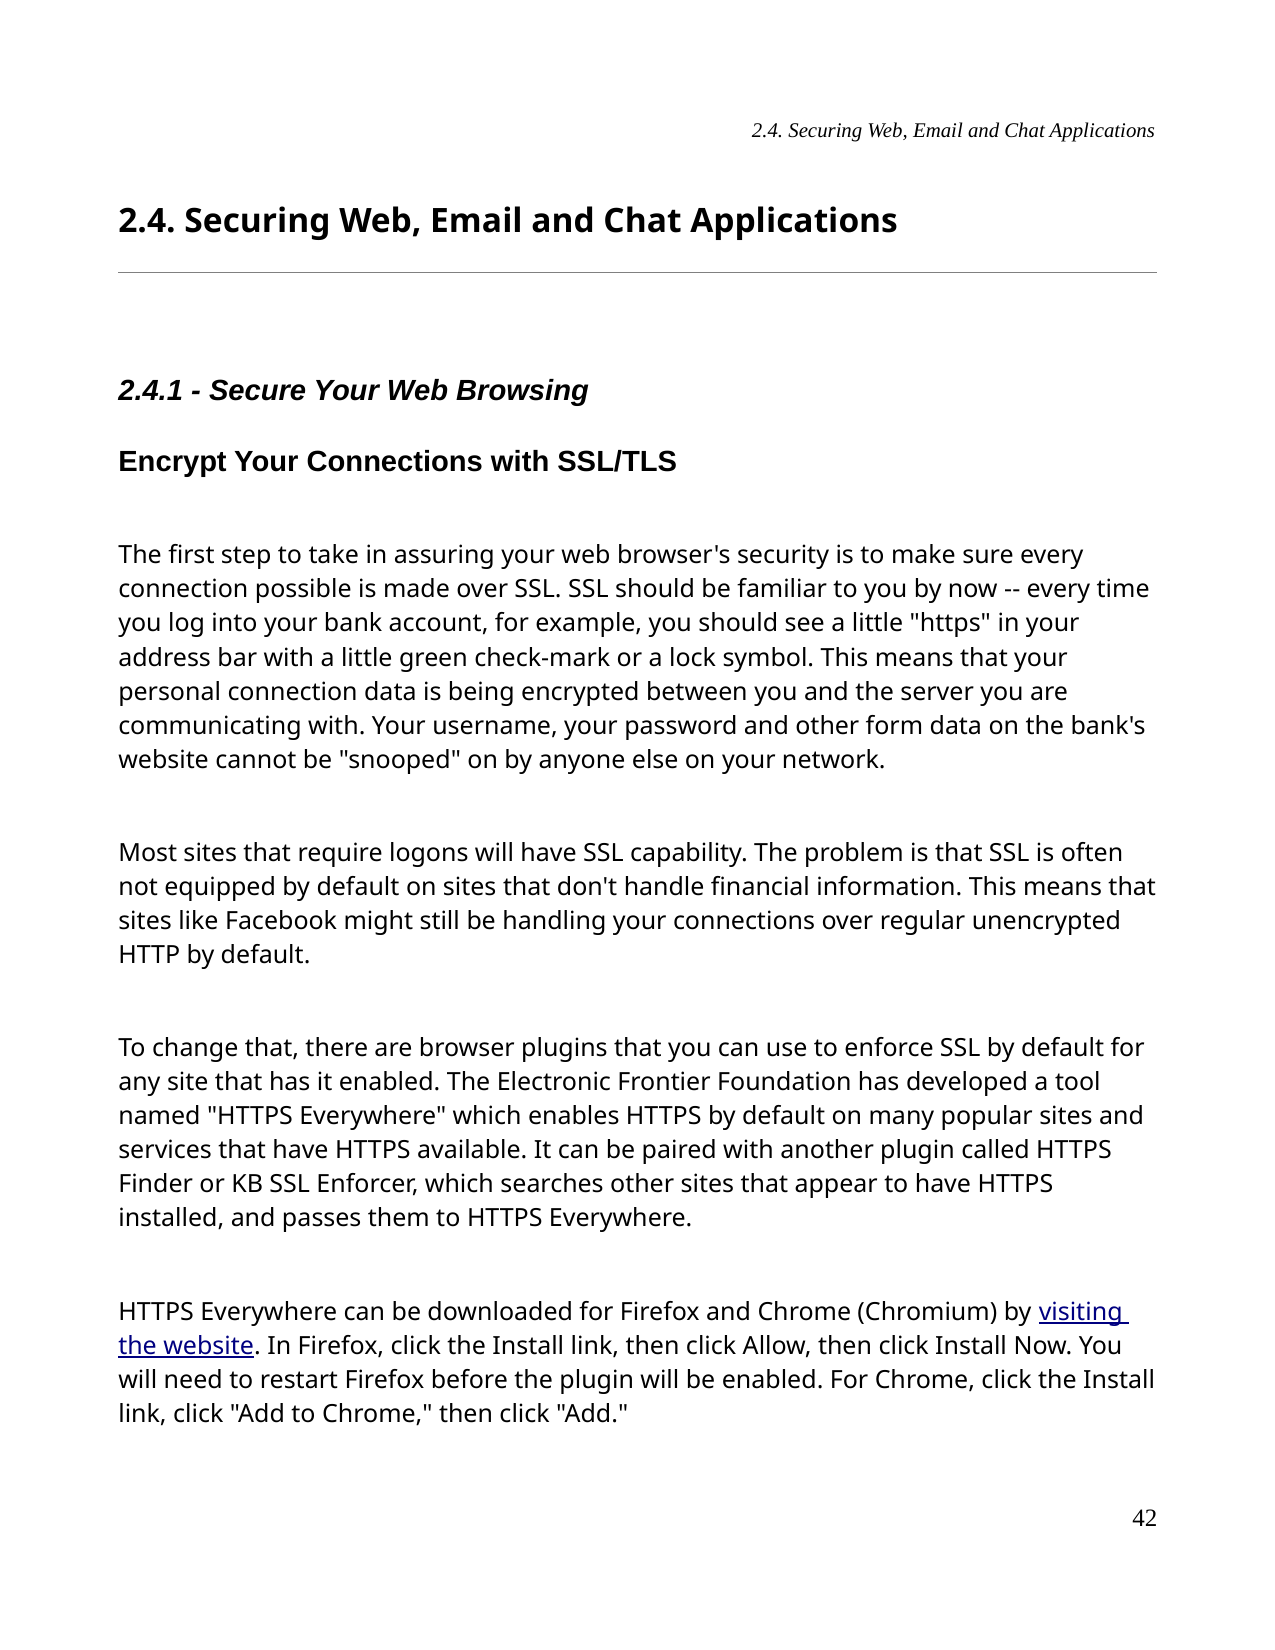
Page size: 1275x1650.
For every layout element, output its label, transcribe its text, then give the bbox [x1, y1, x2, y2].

text The first step to take in assuring your web browser's security is to make sure every connection possible is made over SSL. SSL should be familiar to you by now -- every time you log into your bank account, for example, you should see a little "https" in your address bar with a little green check-mark or a lock symbol. This means that your personal connection data is being encrypted between you and the server you are communicating with. Your username, your password and other form data on the bank's website cannot be "snooped" on by anyone else on your network. [118, 537, 1157, 775]
subtitle 2.4. Securing Web, Email and Chat Applications [118, 197, 1157, 242]
text Most sites that require logons will have SSL capability. The problem is that SSL is often not equipped by default on sites that don't handle financial information. This means that sites like Facebook might still be handling your connections over regular unencrypted HTTP by default. [118, 834, 1157, 971]
subtitle 2.4.1 - Secure Your Web Browsing [118, 373, 1157, 407]
text HTTPS Everywhere can be downloaded for Firefox and Chrome (Chromium) by visiting the website. In Firefox, click the Install link, then click Allow, then click Install Now. You will need to restart Firefox before the plugin will be enabled. For Chrome, click the Install link, click "Add to Chrome," then click "Add." [118, 1293, 1157, 1429]
text To change that, there are browser plugins that you can use to enforce SSL by default for any site that has it enabled. The Electronic Frontier Foundation has developed a tool named "HTTPS Everywhere" which enables HTTPS by default on many popular sites and services that have HTTPS available. It can be paired with another plugin called HTTPS Finder or KB SSL Enforcer, which searches other sites that appear to have HTTPS installed, and passes them to HTTPS Everywhere. [118, 1030, 1157, 1234]
subtitle Encrypt Your Connections with SSL/TLS [118, 444, 1157, 478]
